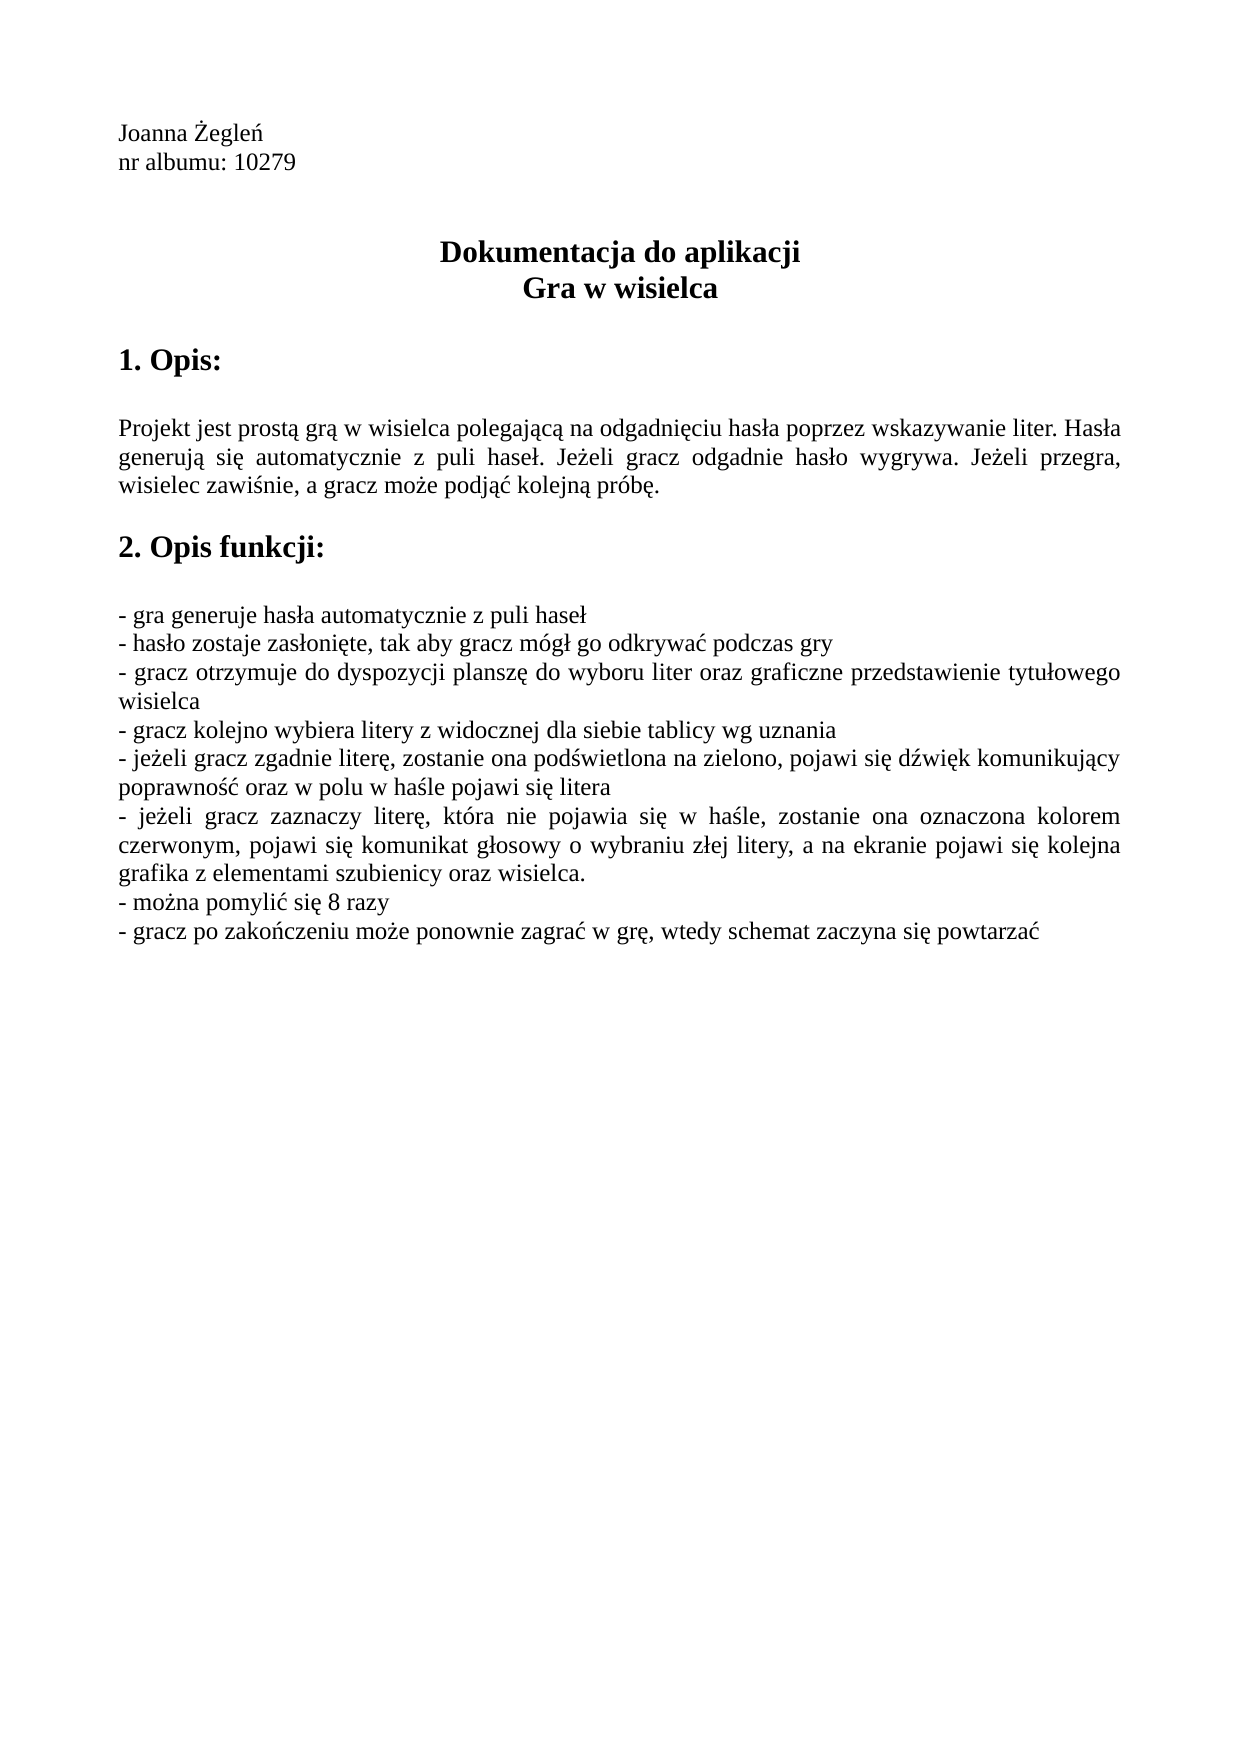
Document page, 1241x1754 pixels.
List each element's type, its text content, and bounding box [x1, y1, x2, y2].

text Projekt jest prostą grą w wisielca polegającą na odgadnięciu hasła poprzez wskazywanie liter. Hasła generują się automatycznie z puli haseł. Jeżeli gracz odgadnie hasło wygrywa. Jeżeli przegra, wisielec zawiśnie, a gracz może podjąć kolejną próbę. [118, 413, 1122, 499]
text - jeżeli gracz zgadnie literę, zostanie ona podświetlona na zielono, pojawi się dźwięk komunikujący poprawność oraz w polu w haśle pojawi się litera [118, 743, 1122, 801]
text - gracz po zakończeniu może ponownie zagrać w grę, wtedy schemat zaczyna się powtarzać [118, 916, 1122, 945]
text - można pomylić się 8 razy [118, 887, 1122, 916]
text - jeżeli gracz zaznaczy literę, która nie pojawia się w haśle, zostanie ona oznaczona kolorem czerwonym, pojawi się komunikat głosowy o wybraniu złej litery, a na ekranie pojawi się kolejna grafika z elementami szubienicy oraz wisielca. [118, 801, 1122, 887]
text nr albumu: 10279 [118, 147, 1122, 176]
text - gracz kolejno wybiera litery z widocznej dla siebie tablicy wg uznania [118, 715, 1122, 743]
text - gracz otrzymuje do dyspozycji planszę do wyboru liter oraz graficzne przedstawienie tytułowego wisielca [118, 657, 1122, 715]
text Gra w wisielca [118, 269, 1122, 305]
text 2. Opis funkcji: [118, 528, 1122, 564]
text Joanna Żegleń [118, 118, 1122, 147]
text - gra generuje hasła automatycznie z puli haseł [118, 600, 1122, 628]
text Dokumentacja do aplikacji [118, 233, 1122, 269]
text 1. Opis: [118, 341, 1122, 377]
text - hasło zostaje zasłonięte, tak aby gracz mógł go odkrywać podczas gry [118, 628, 1122, 657]
